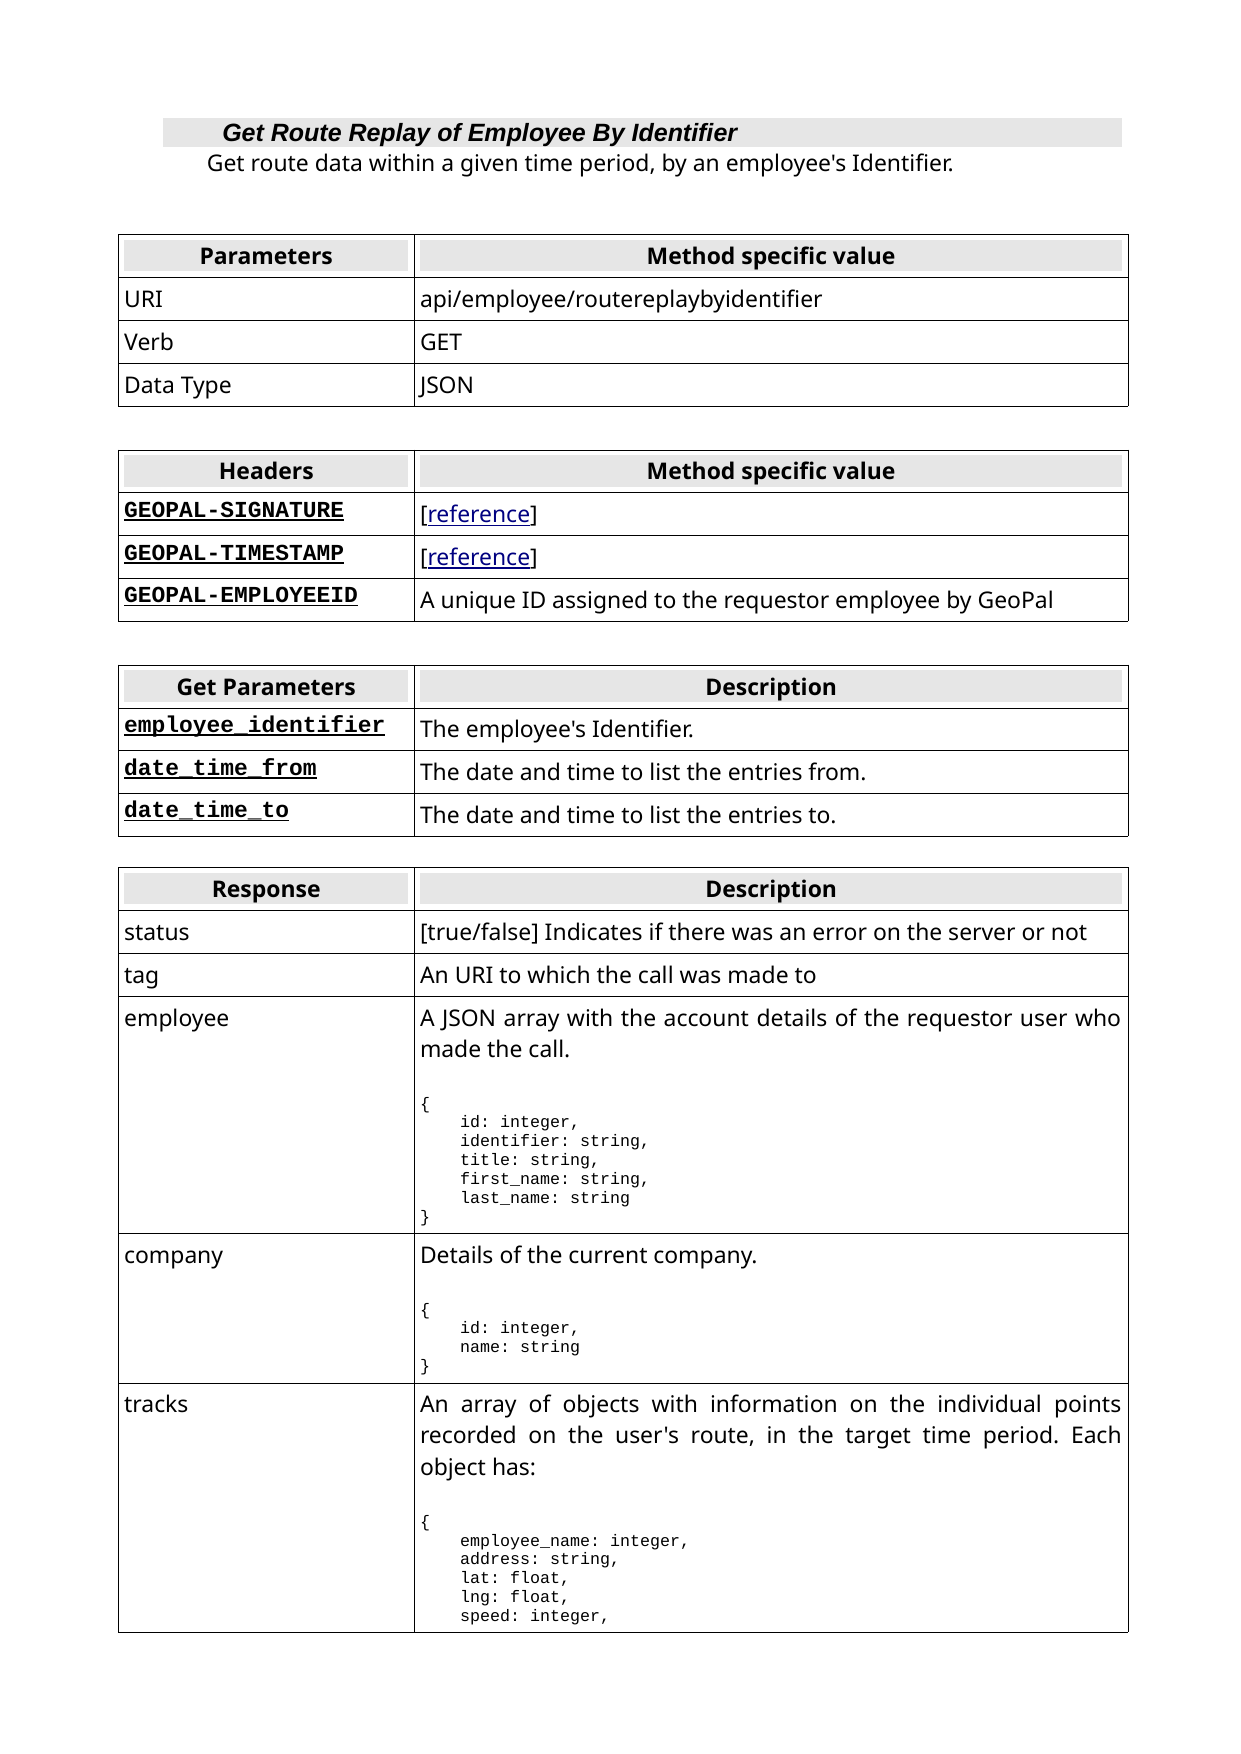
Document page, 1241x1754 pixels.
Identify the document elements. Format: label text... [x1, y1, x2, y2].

table_cell date_time_to [119, 794, 414, 836]
table_cell A unique ID assigned to the requestor employee by GeoPal [415, 579, 1128, 621]
table_cell An URI to which the call was made to [415, 954, 1128, 996]
table_cell The employee's Identifier. [415, 709, 1128, 750]
table_cell employee [119, 997, 414, 1233]
table_cell [true/false] Indicates if there was an error on the server or not [415, 911, 1128, 953]
table_cell JSON [415, 364, 1128, 406]
table_header Headers [119, 451, 414, 492]
table_header Method specific value [415, 235, 1128, 277]
table_cell The date and time to list the entries to. [415, 794, 1128, 836]
table_cell tag [119, 954, 414, 996]
table_header Description [415, 666, 1128, 707]
table_cell The date and time to list the entries from. [415, 751, 1128, 793]
table_header Get Parameters [119, 666, 414, 707]
text Get route data within a given time period, by an employee's Identifier. [118, 147, 1122, 178]
table_cell api/employee/routereplaybyidentifier [415, 278, 1128, 320]
table_header Description [415, 868, 1128, 910]
table_cell company [119, 1234, 414, 1382]
table_cell A JSON array with the account details of the requestor user who made the call. { id: integer, identifier: string, title: string, first_name: string, last_name: string } [415, 997, 1128, 1233]
table_cell GEOPAL-TIMESTAMP [119, 536, 414, 578]
table_cell An array of objects with information on the individual points recorded on the user's route, in the target time period. Each object has: { employee_name: integer, address: string, lat: float, lng: float, speed: integer, [415, 1384, 1128, 1632]
table_header Method specific value [415, 451, 1128, 492]
table_cell Verb [119, 321, 414, 363]
table_cell URI [119, 278, 414, 320]
table_cell [reference] [415, 536, 1128, 578]
table_cell [reference] [415, 493, 1128, 535]
table_cell Details of the current company. { id: integer, name: string } [415, 1234, 1128, 1382]
subtitle Get Route Replay of Employee By Identifier [163, 118, 1122, 147]
table_cell status [119, 911, 414, 953]
table_cell tracks [119, 1384, 414, 1632]
table_cell GEOPAL-EMPLOYEEID [119, 579, 414, 621]
table_cell GET [415, 321, 1128, 363]
table_cell date_time_from [119, 751, 414, 793]
table_cell GEOPAL-SIGNATURE [119, 493, 414, 535]
table_header Response [119, 868, 414, 910]
table_cell employee_identifier [119, 709, 414, 750]
table_cell Data Type [119, 364, 414, 406]
table_header Parameters [119, 235, 414, 277]
